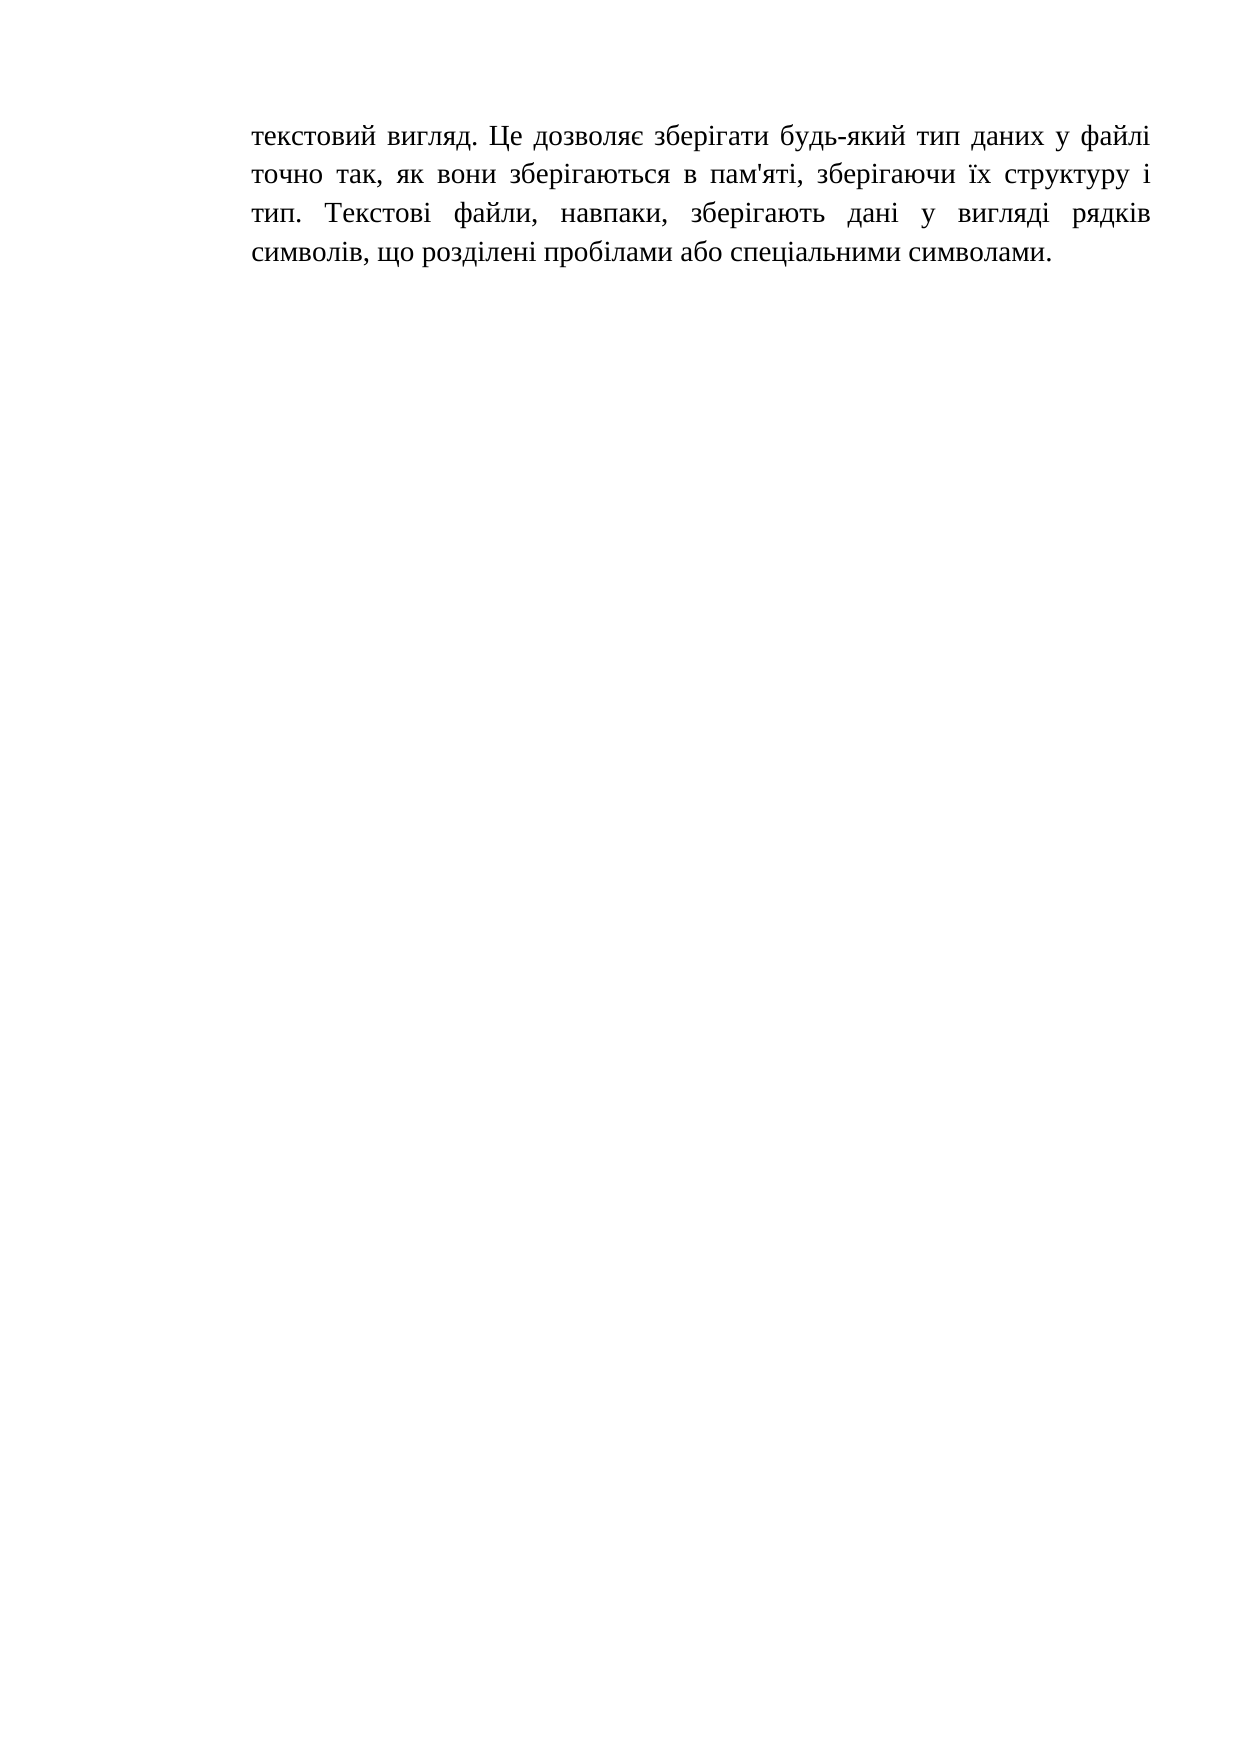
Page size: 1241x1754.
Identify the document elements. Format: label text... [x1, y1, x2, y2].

list текстовий вигляд. Це дозволяє зберігати будь-який тип даних у файлі точно так, як вони зберігаються в пам'яті, зберігаючи їх структуру і тип. Текстові файли, навпаки, зберігають дані у вигляді рядків символів, що розділені пробілами або спеціальними символами. [222, 118, 1152, 267]
